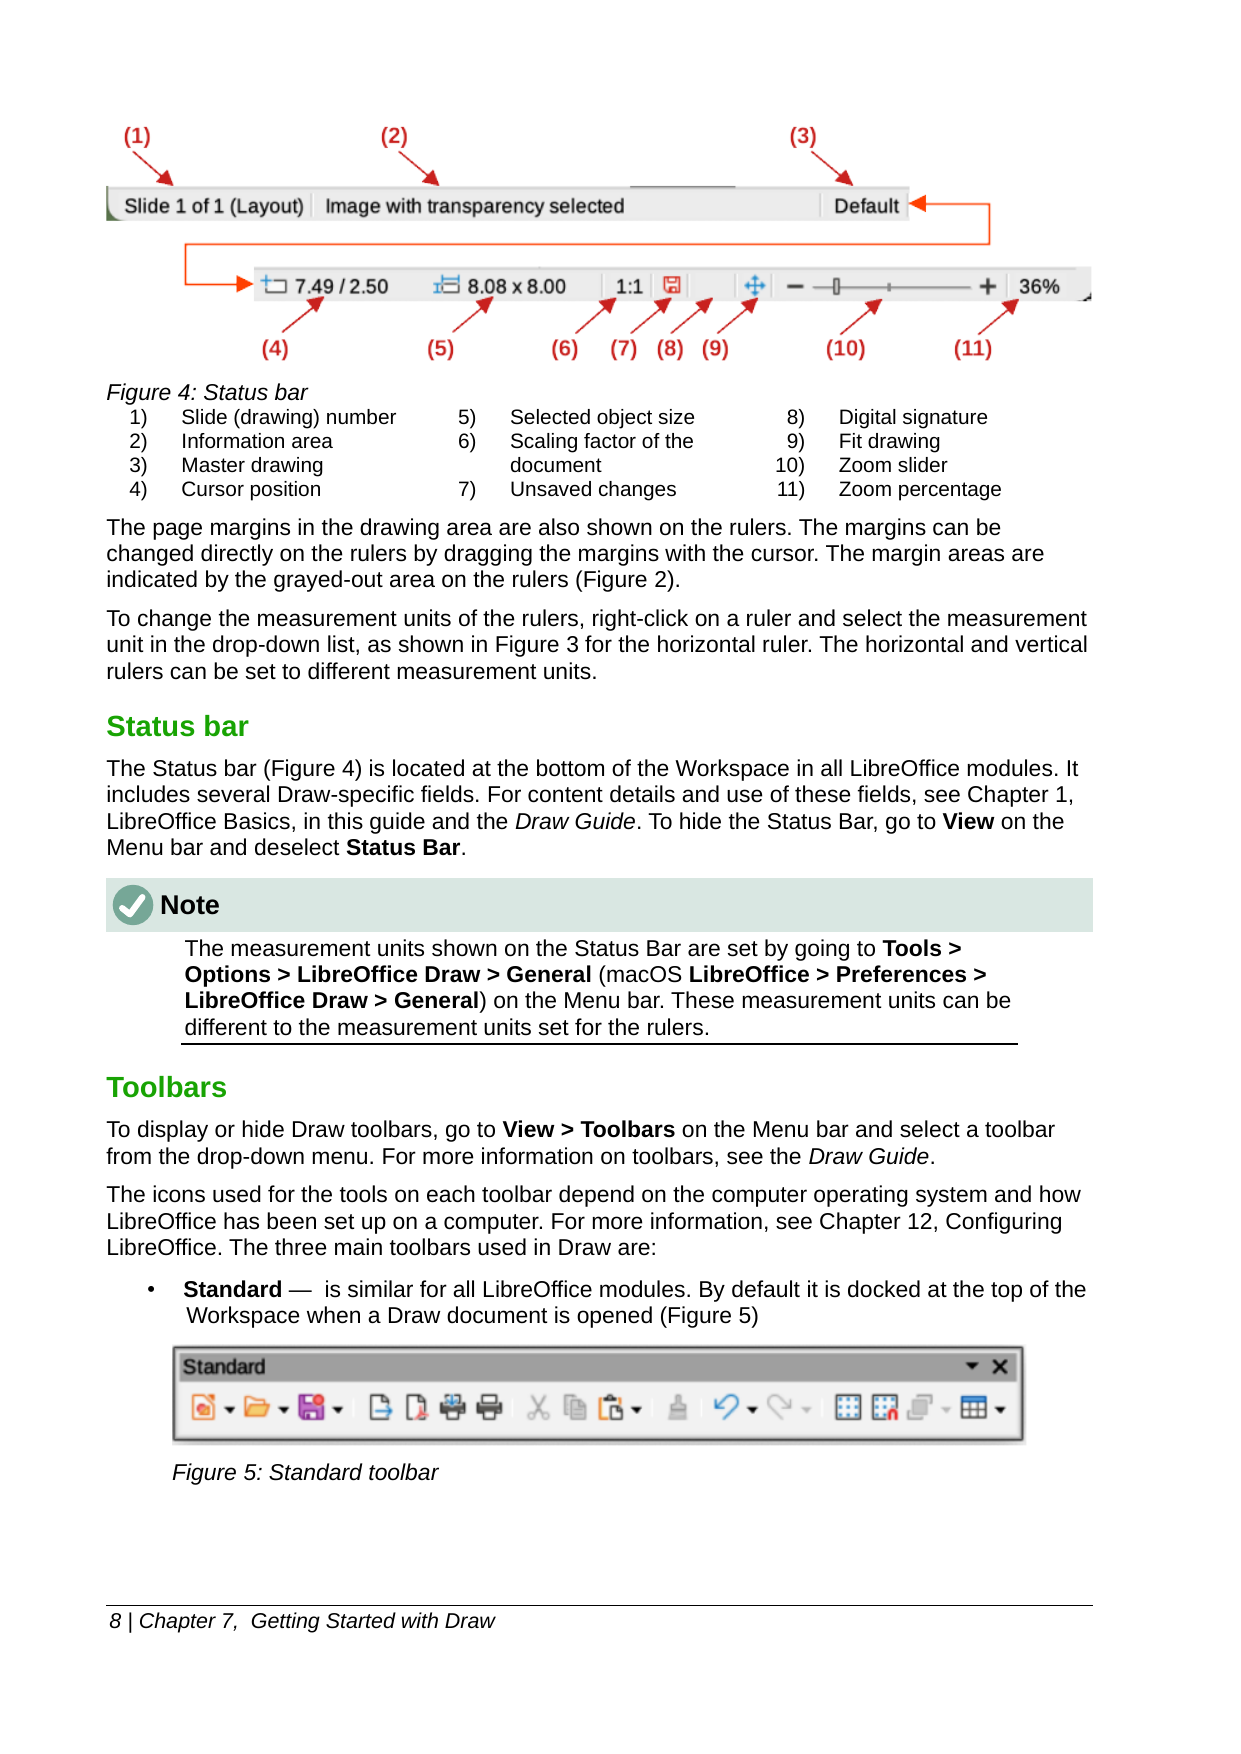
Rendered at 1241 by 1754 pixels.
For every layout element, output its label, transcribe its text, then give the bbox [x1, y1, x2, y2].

list Standard — is similar for all LibreOffice modules. By default it is docked at the top of the Workspace when a Draw document is opened (Figure 5) [144, 1273, 1093, 1332]
list Information area [148, 429, 435, 453]
text The measurement units shown on the Status Bar are set by going to Tools > Options > LibreOffice Draw > General (macOS LibreOffice > Preferences > LibreOffice Draw > General) on the Menu bar. These measurement units can be different to the measurement units set for the rulers. [181, 932, 1018, 1043]
subtitle Status bar [106, 709, 1093, 743]
picture [172, 1344, 1028, 1447]
list Scaling factor of the document [476, 429, 764, 477]
text To change the measurement units of the rulers, right-click on a ruler and select the measurement unit in the drop-down list, as shown in Figure 3 for the horizontal ruler. The horizontal and vertical rulers can be set to different measurement units. [106, 605, 1093, 684]
list Slide (drawing) number [148, 405, 435, 429]
subtitle Toolbars [106, 1070, 1093, 1104]
list Zoom slider [805, 453, 1093, 477]
text Figure 4: Status bar [106, 379, 1093, 405]
list Selected object size [476, 405, 764, 429]
list Master drawing [148, 453, 435, 477]
list Fit drawing [805, 429, 1093, 453]
list Zoom percentage [805, 477, 1093, 501]
list Unsaved changes [476, 477, 764, 501]
text Figure 5: Standard toolbar [172, 1459, 1027, 1486]
text To display or hide Draw toolbars, go to View > Toolbars on the Menu bar and select a toolbar from the drop-down menu. For more information on toolbars, see the Draw Guide. [106, 1116, 1093, 1169]
text The icons used for the tools on each toolbar depend on the computer operating system and how LibreOffice has been set up on a computer. For more information, see Chapter 12, Configuring LibreOffice. The three main toolbars used in Draw are: [106, 1181, 1093, 1261]
list Cursor position [148, 477, 435, 501]
text The page margins in the drawing area are also shown on the rulers. The margins can be changed directly on the rulers by dragging the margins with the cursor. The margin areas are indicated by the grayed-out area on the rulers (Figure 2). [106, 513, 1093, 592]
subtitle Note [106, 878, 1093, 932]
picture [106, 118, 1093, 367]
text The Status bar (Figure 4) is located at the bottom of the Workspace in all LibreOffice modules. It includes several Draw-specific fields. For content details and use of these fields, see Chapter 1, LibreOffice Basics, in this guide and the Draw Guide. To hide the Status Bar, go to View on the Menu bar and deselect Status Bar. [106, 755, 1093, 861]
list Digital signature [805, 405, 1093, 429]
